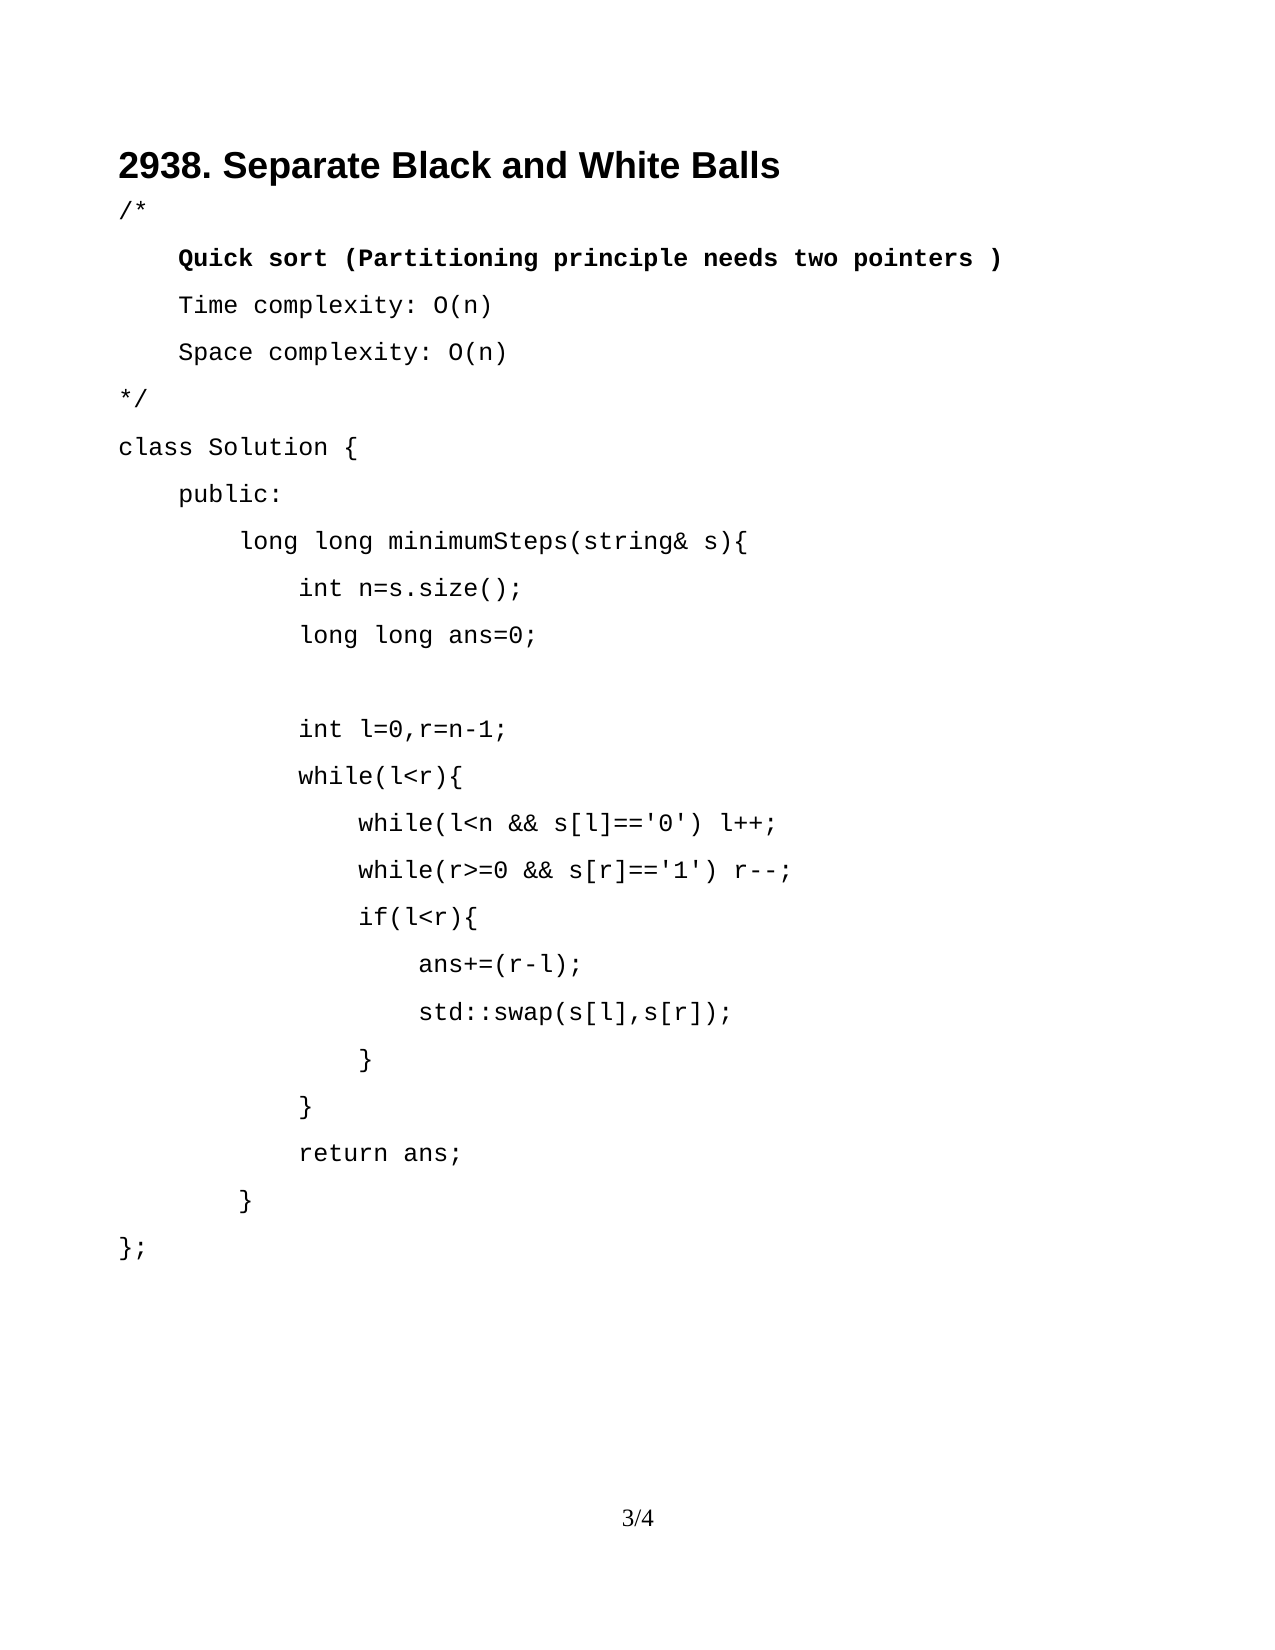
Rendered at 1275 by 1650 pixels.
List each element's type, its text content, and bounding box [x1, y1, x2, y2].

text /* [118, 199, 1157, 227]
text Time complexity: O(n) [118, 293, 1157, 321]
text Quick sort (Partitioning principle needs two pointers ) [118, 246, 1157, 274]
text } [118, 1187, 1157, 1216]
text ans+=(r-l); [118, 952, 1157, 980]
text if(l<r){ [118, 905, 1157, 933]
text }; [118, 1234, 1157, 1263]
text while(l<r){ [118, 764, 1157, 792]
text } [118, 1093, 1157, 1122]
text int n=s.size(); [118, 575, 1157, 604]
text */ [118, 387, 1157, 415]
text } [118, 1046, 1157, 1074]
text while(l<n && s[l]=='0') l++; [118, 811, 1157, 839]
text class Solution { [118, 434, 1157, 462]
text std::swap(s[l],s[r]); [118, 999, 1157, 1027]
text return ans; [118, 1140, 1157, 1169]
text public: [118, 481, 1157, 509]
text while(r>=0 && s[r]=='1') r--; [118, 858, 1157, 886]
subtitle 2938. Separate Black and White Balls [118, 143, 1157, 186]
text long long ans=0; [118, 622, 1157, 651]
text Space complexity: O(n) [118, 340, 1157, 368]
text int l=0,r=n-1; [118, 717, 1157, 745]
text long long minimumSteps(string& s){ [118, 528, 1157, 557]
